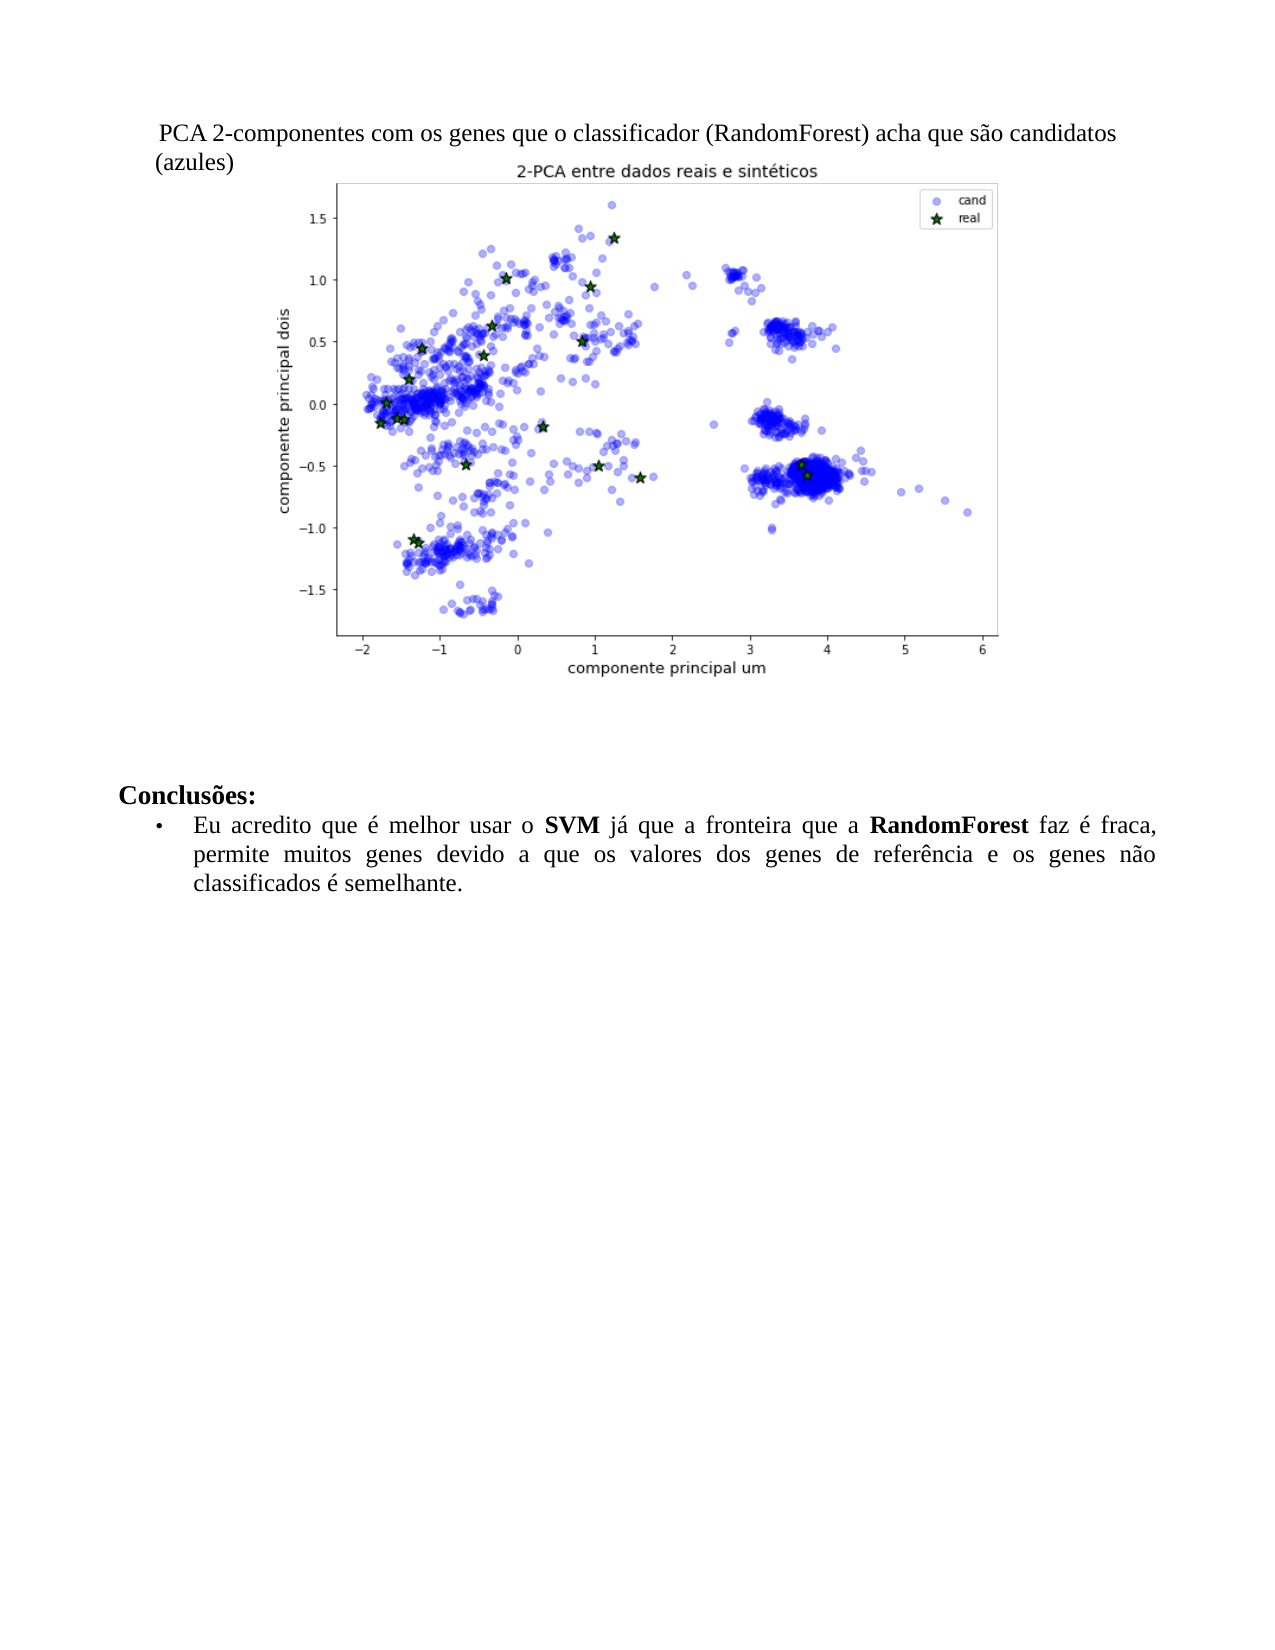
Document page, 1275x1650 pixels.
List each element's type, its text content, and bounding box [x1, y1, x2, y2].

picture [270, 156, 1005, 684]
text Conclusões: [118, 779, 1157, 811]
list Eu acredito que é melhor usar o SVM já que a fronteira que a RandomForest faz é fraca, permite muitos genes devido a que os valores dos genes de referência e os genes não classificados é semelhante. [156, 811, 1157, 897]
text PCA 2-componentes com os genes que o classificador (RandomForest) acha que são candidatos (azules) [118, 118, 1157, 176]
